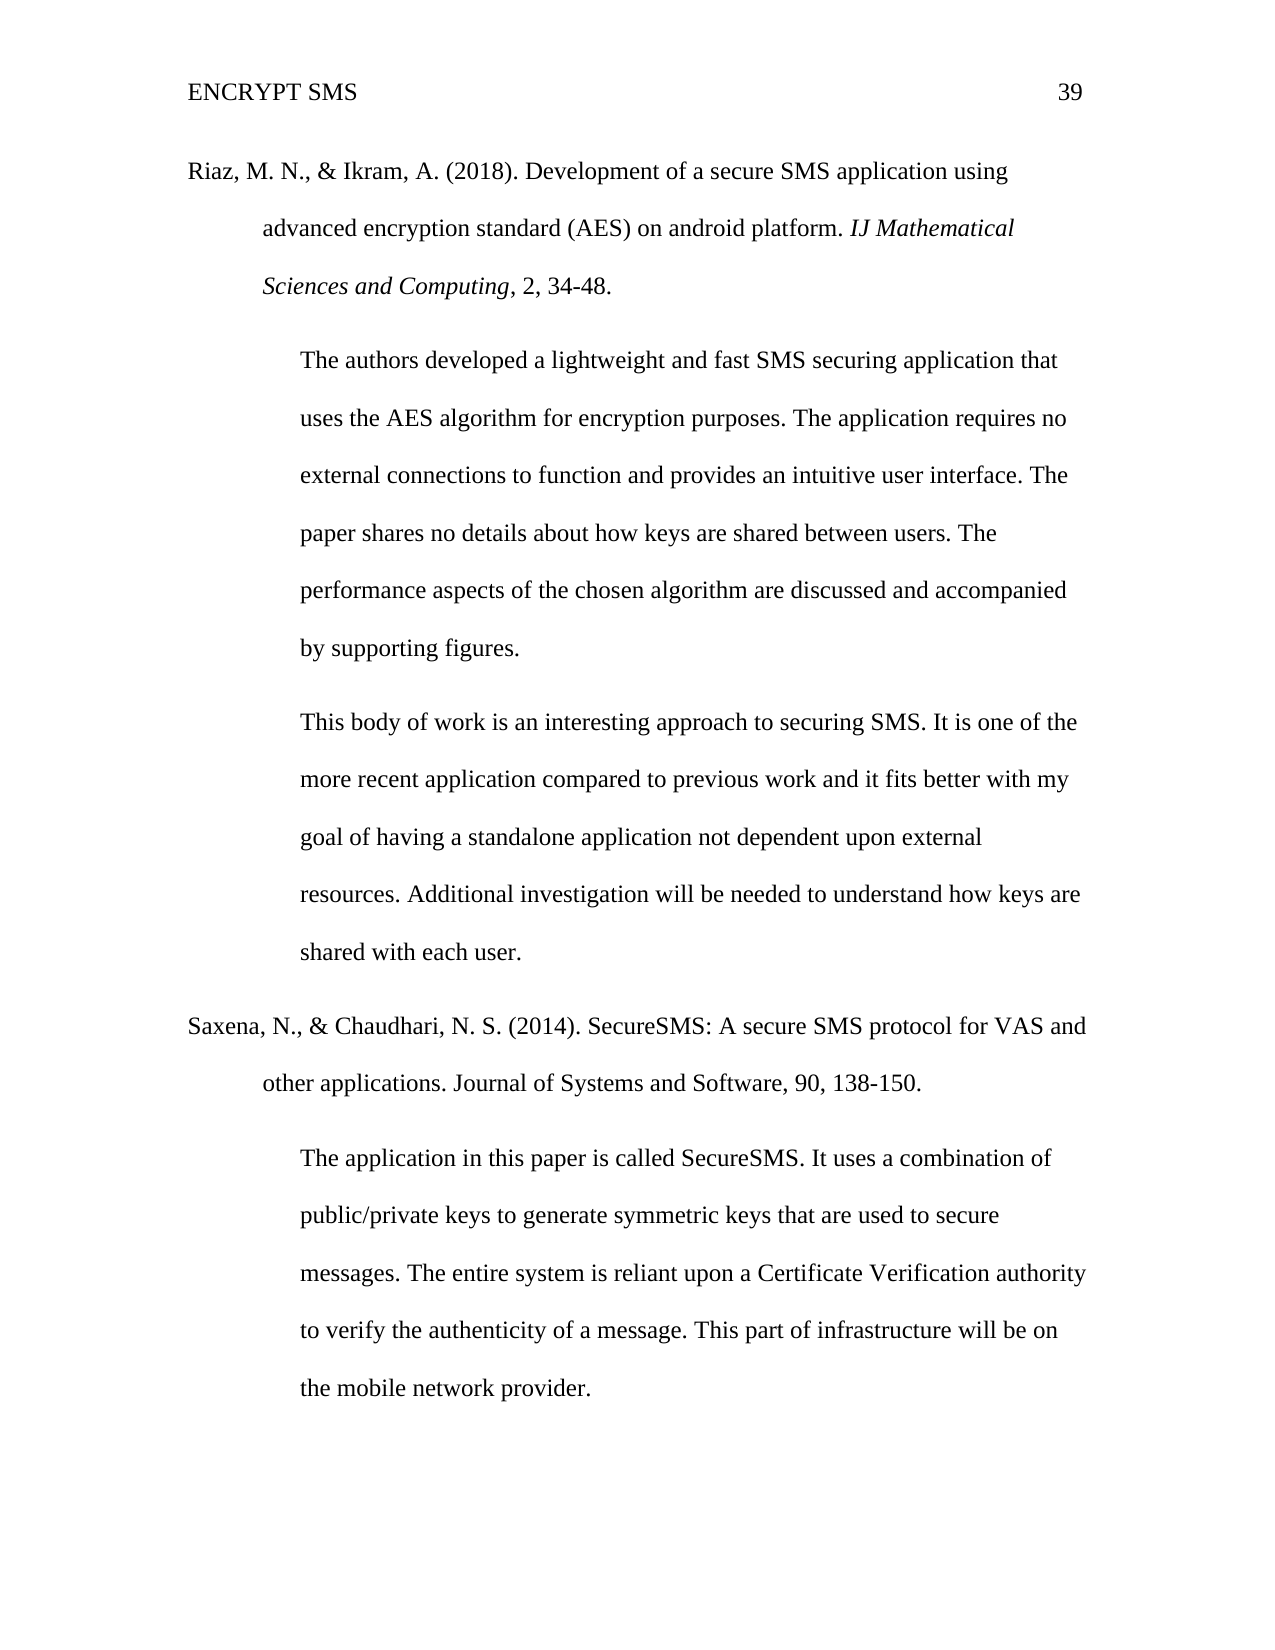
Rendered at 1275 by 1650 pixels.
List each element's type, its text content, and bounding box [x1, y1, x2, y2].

text The application in this paper is called SecureSMS. It uses a combination of public/private keys to generate symmetric keys that are used to secure messages. The entire system is reliant upon a Certificate Verification authority to verify the authenticity of a message. This part of infrastructure will be on the mobile network provider. [300, 1143, 1087, 1401]
text The authors developed a lightweight and fast SMS securing application that uses the AES algorithm for encryption purposes. The application requires no external connections to function and provides an intuitive user interface. The paper shares no details about how keys are shared between users. The performance aspects of the chosen algorithm are discussed and accompanied by supporting figures. [300, 345, 1087, 661]
text Riaz, M. N., & Ikram, A. (2018). Development of a secure SMS application using advanced encryption standard (AES) on android platform. IJ Mathematical Sciences and Computing, 2, 34-48. [187, 156, 1087, 300]
text This body of work is an interesting approach to securing SMS. It is one of the more recent application compared to previous work and it fits better with my goal of having a standalone application not dependent upon external resources. Additional investigation will be needed to understand how keys are shared with each user. [300, 707, 1087, 966]
text Saxena, N., & Chaudhari, N. S. (2014). SecureSMS: A secure SMS protocol for VAS and other applications. Journal of Systems and Software, 90, 138-150. [187, 1011, 1087, 1097]
